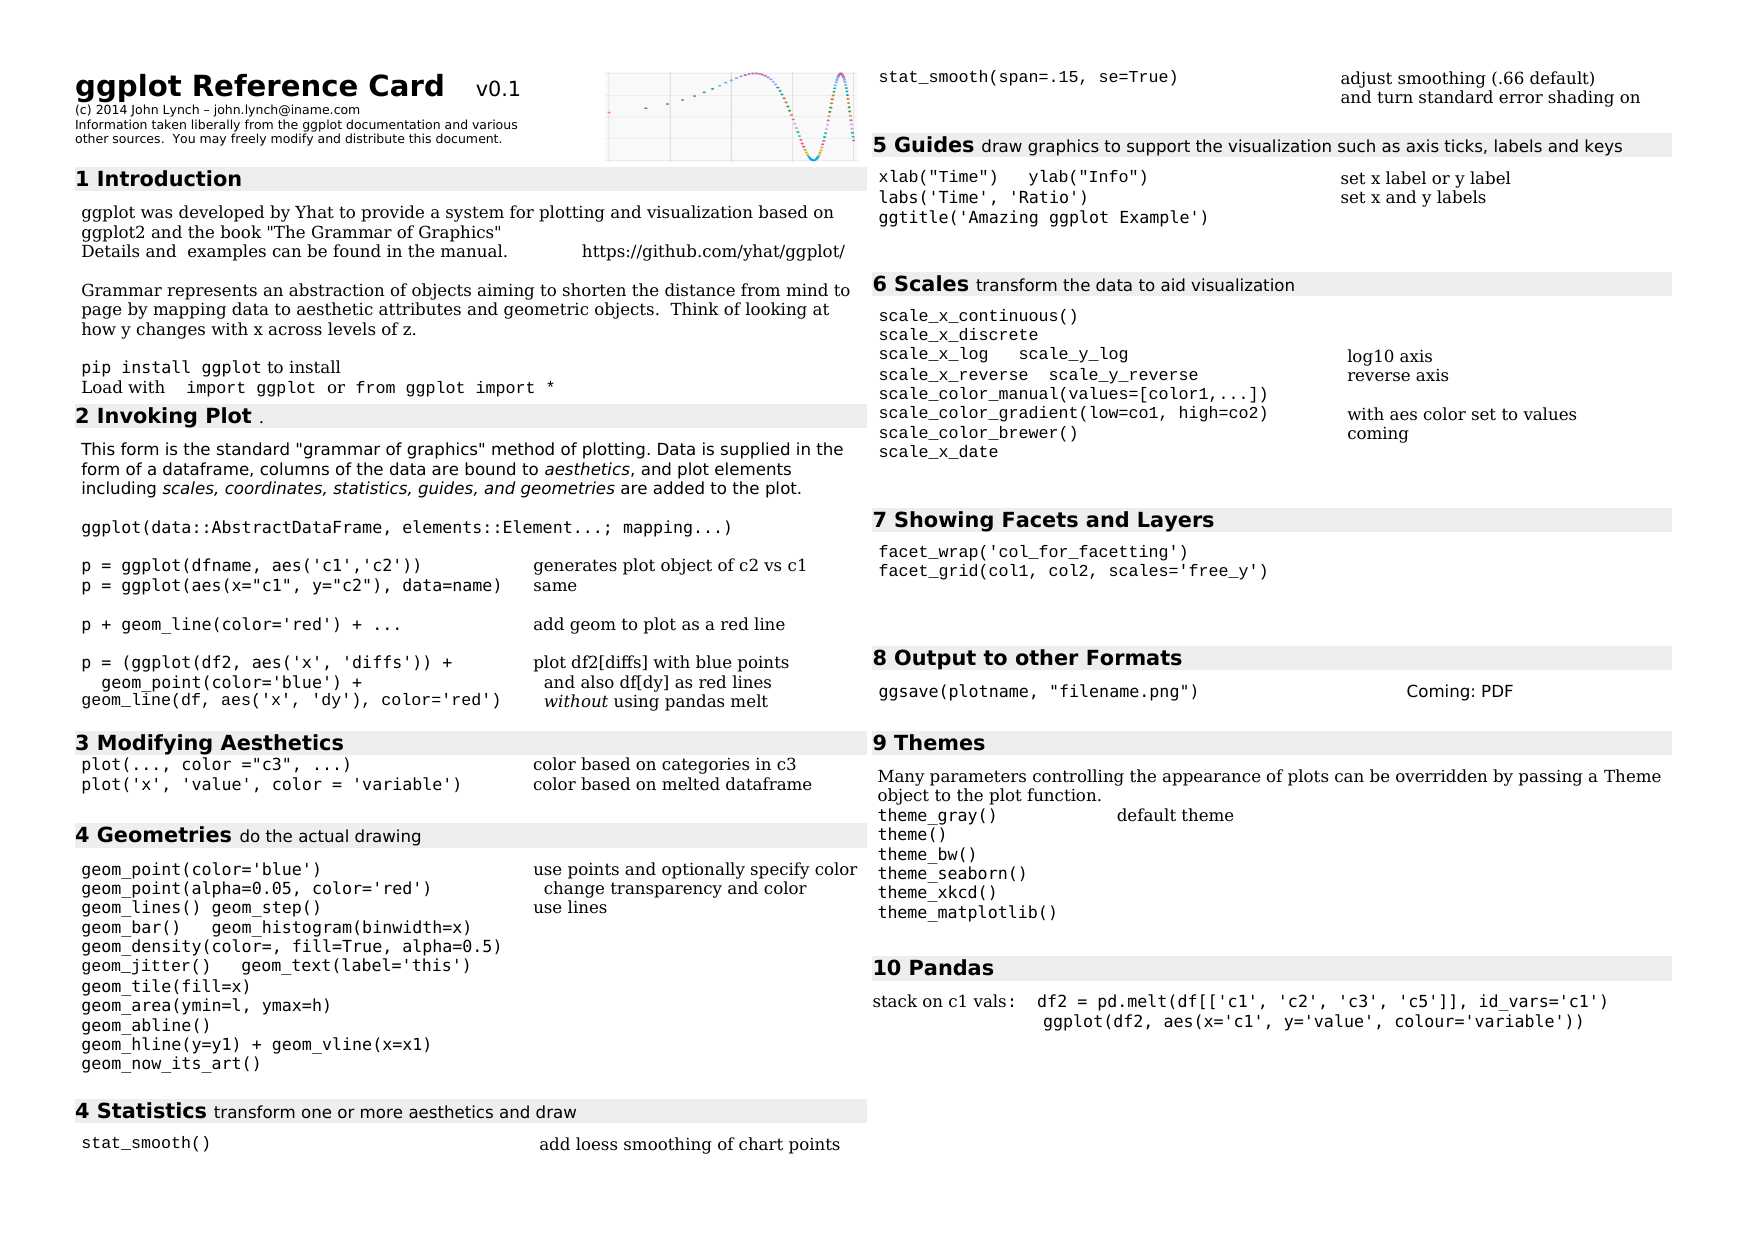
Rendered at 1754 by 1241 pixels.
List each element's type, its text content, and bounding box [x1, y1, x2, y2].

table_cell geom_density(color=, fill=True, alpha=0.5) [75, 937, 527, 956]
text 5 Guides draw graphics to support the visualization such as axis ticks, labels and keys [872, 133, 1672, 157]
table_cell [872, 247, 1334, 266]
table_cell geom_lines() geom_step() [75, 898, 527, 917]
table_cell scale_color_gradient(low=co1, high=co2) [872, 405, 1341, 424]
table_cell [1334, 208, 1671, 227]
table_cell [75, 711, 527, 731]
text 8 Output to other Formats [872, 646, 1672, 670]
table_cell geom_abline() [75, 1016, 527, 1035]
table_cell geom_line(df, aes('x', 'dy'), color='red') [75, 692, 527, 711]
table_cell p + geom_line(color='red') + ... [75, 615, 527, 634]
table_cell default theme [1111, 806, 1672, 825]
table_cell generates plot object of c2 vs c1 [527, 556, 869, 576]
table_cell [1111, 864, 1672, 883]
table_cell reverse axis [1341, 366, 1671, 385]
table_cell [527, 1054, 868, 1074]
table_cell p = (ggplot(df2, aes('x', 'diffs')) + geom_point(color='blue') + [75, 653, 527, 692]
table_cell ggplot(data::AbstractDataFrame, elements::Element...; mapping...) [75, 518, 869, 537]
table_cell scale_color_brewer() [872, 424, 1341, 443]
table_header geom_point(color='blue') [75, 859, 527, 879]
table_cell [1334, 227, 1671, 247]
table_cell geom_now_its_art() [75, 1054, 527, 1074]
text 4 Statistics transform one or more aesthetics and draw [75, 1099, 867, 1123]
table_cell coming [1341, 424, 1671, 443]
table_header scale_x_continuous() scale_x_discrete scale_x_log scale_y_log [872, 308, 1341, 366]
table_cell [1334, 621, 1672, 640]
table_cell with aes color set to values [1341, 405, 1671, 424]
table_cell theme_xkcd() [871, 883, 1111, 903]
text 1 Introduction [75, 167, 867, 191]
table_cell [527, 537, 869, 556]
table_cell [871, 922, 1111, 950]
table_cell [872, 601, 1333, 621]
table_cell plot df2[diffs] with blue points and also df[dy] as red lines [527, 653, 869, 692]
table_cell without using pandas melt [527, 692, 869, 711]
table_cell pip install ggplot to install [75, 358, 868, 378]
table_cell [75, 339, 868, 358]
table_cell adjust smoothing (.66 default) and turn standard error shading on [1334, 69, 1671, 108]
table_cell [1341, 463, 1671, 482]
table_cell scale_x_date [872, 444, 1341, 463]
table_cell geom_jitter() geom_text(label='this') [75, 956, 527, 977]
text 9 Themes [872, 731, 1672, 755]
table_header log10 axis [1341, 308, 1671, 366]
table_cell [527, 634, 869, 653]
table_cell p = ggplot(dfname, aes('c1','c2')) [75, 556, 527, 576]
table_cell theme_matplotlib() [871, 903, 1111, 922]
table_cell [1334, 582, 1672, 601]
table_cell plot('x', 'value', color = 'variable') [75, 774, 527, 794]
table_cell [1111, 883, 1672, 903]
table_cell [1334, 563, 1672, 582]
text Information taken liberally from the ggplot documentation and various other sources. You may freely modify and distribute this document. [75, 117, 604, 147]
table_header add loess smoothing of chart points [533, 1135, 867, 1154]
table_cell stat_smooth(span=.15, se=True) [872, 69, 1334, 108]
table_cell [872, 463, 1341, 482]
table_cell Details and examples can be found in the manual. https://github.com/yhat/ggplot/ [75, 242, 868, 261]
table_cell labs('Time', 'Ratio') [872, 189, 1334, 208]
table_cell add geom to plot as a red line [527, 615, 869, 634]
table_cell set x and y labels [1334, 189, 1671, 208]
table_cell [75, 537, 527, 556]
table_cell facet_grid(col1, col2, scales='free_y') [872, 563, 1333, 582]
table_cell [75, 1074, 527, 1093]
table_cell [872, 482, 1341, 502]
text 6 Scales transform the data to aid visualization [872, 272, 1672, 296]
table_cell [527, 711, 869, 731]
table_cell [527, 956, 868, 977]
table_cell [1341, 385, 1671, 405]
table_cell [527, 1035, 868, 1054]
table_cell theme_bw() [871, 845, 1111, 864]
table_cell [527, 1016, 868, 1035]
table_cell [1111, 903, 1672, 922]
table_cell theme() [871, 825, 1111, 844]
table_header This form is the standard "grammar of graphics" method of plotting. Data is supplied in the form of a dataframe, columns of the data are bound to aesthetics, and plot elements including scales, coordinates, statistics, guides, and geometries are added to the plot. [75, 440, 869, 498]
text (c) 2014 John Lynch – john.lynch@iname.com [75, 103, 604, 117]
table_cell scale_color_manual(values=[color1,...]) [872, 385, 1341, 405]
table_cell [527, 977, 868, 996]
table_cell geom_bar() geom_histogram(binwidth=x) [75, 918, 527, 937]
table_header Coming: PDF [1400, 682, 1672, 725]
table_header use points and optionally specify color [527, 859, 868, 879]
table_cell [1334, 247, 1671, 266]
table_header stat_smooth() [75, 1135, 533, 1154]
table_header set x label or y label [1334, 169, 1671, 188]
table_cell [527, 1074, 868, 1093]
table_cell [872, 621, 1333, 640]
table_cell [1111, 922, 1672, 950]
table_cell [872, 582, 1333, 601]
text stack on c1 vals: df2 = pd.melt(df[['c1', 'c2', 'c3', 'c5']], id_vars='c1') [872, 992, 1672, 1012]
table_header Many parameters controlling the appearance of plots can be overridden by passing a Theme object to the plot function. [871, 767, 1672, 806]
table_header ggplot was developed by Yhat to provide a system for plotting and visualization based on ggplot2 and the book "The Grammar of Graphics" [75, 203, 868, 242]
table_cell [872, 227, 1334, 247]
table_cell [527, 918, 868, 937]
text 7 Showing Facets and Layers [872, 508, 1672, 532]
table_cell ggtitle('Amazing ggplot Example') [872, 208, 1334, 227]
table_cell geom_tile(fill=x) [75, 977, 527, 996]
table_cell geom_area(ymin=l, ymax=h) [75, 996, 527, 1016]
table_cell [1111, 845, 1672, 864]
table_cell [75, 634, 527, 653]
text 3 Modifying Aesthetics [75, 731, 867, 755]
table_cell [1111, 825, 1672, 844]
picture [604, 72, 858, 162]
table_cell theme_gray() [871, 806, 1111, 825]
table_cell p = ggplot(aes(x="c1", y="c2"), data=name) [75, 576, 527, 595]
text ggplot(df2, aes(x='c1', y='value', colour='variable')) [872, 1012, 1672, 1031]
table_cell use lines [527, 898, 868, 917]
text ggplot Reference Card v0.1 [75, 69, 867, 103]
text 4 Geometries do the actual drawing [75, 823, 867, 848]
table_cell [75, 498, 869, 518]
table_cell [1334, 108, 1671, 127]
table_cell [75, 261, 868, 281]
table_cell Load with import ggplot or from ggplot import * [75, 378, 868, 398]
table_header xlab("Time") ylab("Info") [872, 169, 1334, 188]
text 10 Pandas [872, 956, 1672, 981]
table_header facet_wrap('col_for_facetting') [872, 544, 1672, 562]
table_cell [75, 794, 869, 817]
table_cell [1334, 601, 1672, 621]
table_cell same [527, 576, 869, 595]
table_cell Grammar represents an abstraction of objects aiming to shorten the distance from mind to page by mapping data to aesthetic attributes and geometric objects. Think of looking at how y changes with x across levels of z. [75, 281, 868, 339]
table_cell [527, 996, 868, 1016]
table_cell [1341, 444, 1671, 463]
table_cell theme_seaborn() [871, 864, 1111, 883]
table_cell [872, 108, 1334, 127]
table_cell color based on melted dataframe [527, 774, 869, 794]
table_cell geom_point(alpha=0.05, color='red') [75, 879, 527, 898]
table_cell scale_x_reverse scale_y_reverse [872, 366, 1341, 385]
table_header ggsave(plotname, "filename.png") [872, 682, 1400, 725]
table_cell change transparency and color [527, 879, 868, 898]
table_cell [1341, 482, 1671, 502]
table_cell geom_hline(y=y1) + geom_vline(x=x1) [75, 1035, 527, 1054]
table_cell [527, 937, 868, 956]
table_header color based on categories in c3 [527, 755, 869, 774]
table_header plot(..., color ="c3", ...) [75, 755, 527, 774]
table_cell [75, 595, 869, 614]
text 2 Invoking Plot . [75, 404, 867, 428]
